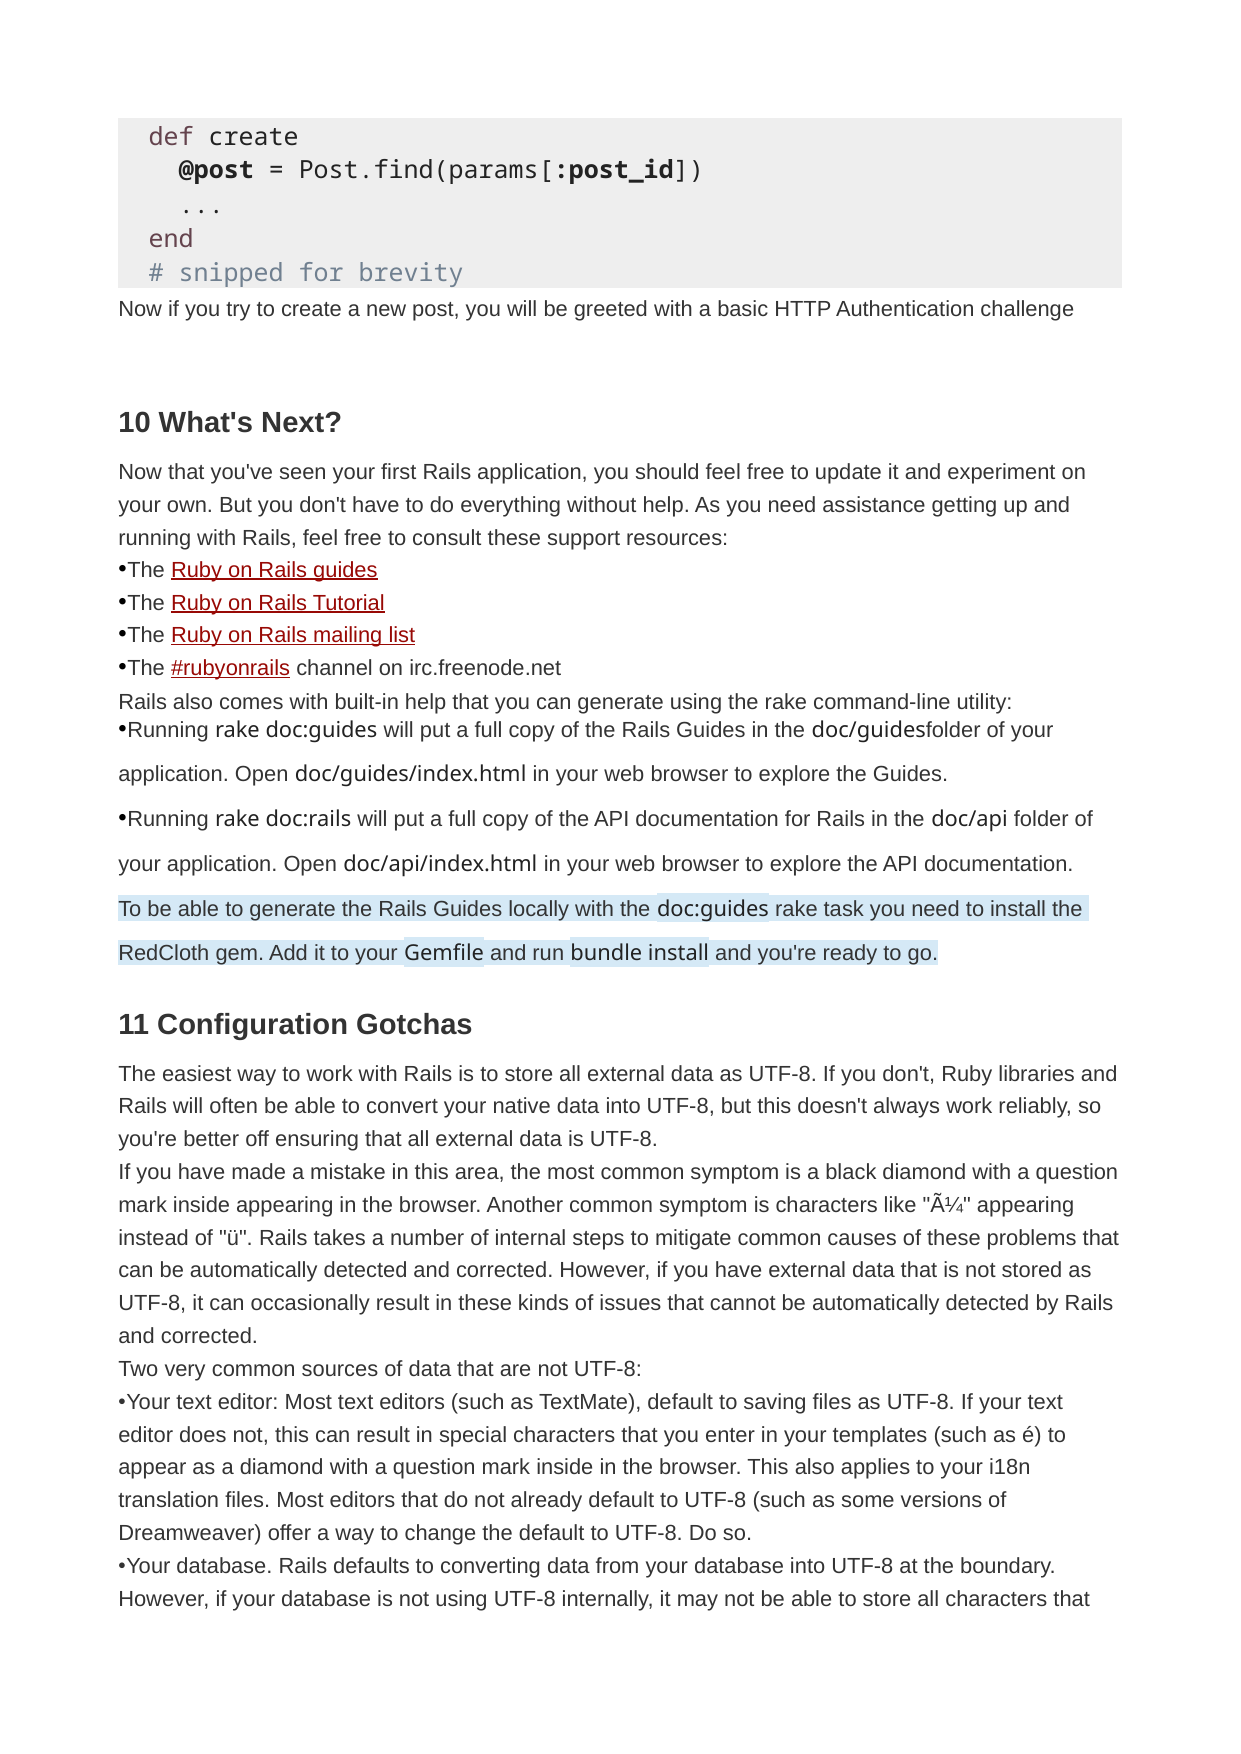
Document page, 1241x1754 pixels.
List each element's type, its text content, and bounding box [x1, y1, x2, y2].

text To be able to generate the Rails Guides locally with the doc:guides rake task you need to install the RedCloth gem. Add it to your Gemfile and run bundle install and you're ready to go. [118, 892, 1122, 967]
text If you have made a mistake in this area, the most common symptom is a black diamond with a question mark inside appearing in the browser. Another common symptom is characters like "Ã¼" appearing instead of "ü". Rails takes a number of internal steps to mitigate common causes of these problems that can be automatically detected and corrected. However, if you have external data that is not stored as UTF-8, it can occasionally result in these kinds of issues that cannot be automatically detected by Rails and corrected. [118, 1151, 1122, 1348]
list Running rake doc:rails will put a full copy of the API documentation for Rails in the doc/api folder of your application. Open doc/api/index.html in your web browser to explore the API documentation. [118, 803, 1122, 878]
text Rails also comes with built-in help that you can generate using the rake command-line utility: [118, 681, 1122, 714]
list Your text editor: Most text editors (such as TextMate), default to saving files as UTF-8. If your text editor does not, this can result in special characters that you enter in your templates (such as é) to appear as a diamond with a question mark inside in the browser. This also applies to your i18n translation files. Most editors that do not already default to UTF-8 (such as some versions of Dreamweaver) offer a way to change the default to UTF-8. Do so. [118, 1381, 1122, 1545]
list The Ruby on Rails mailing list [118, 615, 1122, 648]
text The easiest way to work with Rails is to store all external data as UTF-8. If you don't, Ruby libraries and Rails will often be able to convert your native data into UTF-8, but this doesn't always work reliably, so you're better off ensuring that all external data is UTF-8. [118, 1053, 1122, 1151]
list Your database. Rails defaults to converting data from your database into UTF-8 at the boundary. However, if your database is not using UTF-8 internally, it may not be able to store all characters that [118, 1545, 1122, 1611]
list The #rubyonrails channel on irc.freenode.net [118, 648, 1122, 681]
table_header def create @post = Post.find(params[:post_id]) ... end # snipped for brevity [118, 118, 1122, 288]
subtitle 10 What's Next? [118, 405, 1122, 439]
list The Ruby on Rails guides [118, 550, 1122, 582]
list Running rake doc:guides will put a full copy of the Rails Guides in the doc/guidesfolder of your application. Open doc/guides/index.html in your web browser to explore the Guides. [118, 714, 1122, 788]
list The Ruby on Rails Tutorial [118, 582, 1122, 615]
subtitle 11 Configuration Gotchas [118, 1007, 1122, 1040]
text Now if you try to create a new post, you will be greeted with a basic HTTP Authentication challenge [118, 288, 1122, 321]
text Two very common sources of data that are not UTF-8: [118, 1348, 1122, 1381]
text Now that you've seen your first Rails application, you should feel free to update it and experiment on your own. But you don't have to do everything without help. As you need assistance getting up and running with Rails, feel free to consult these support resources: [118, 451, 1122, 550]
